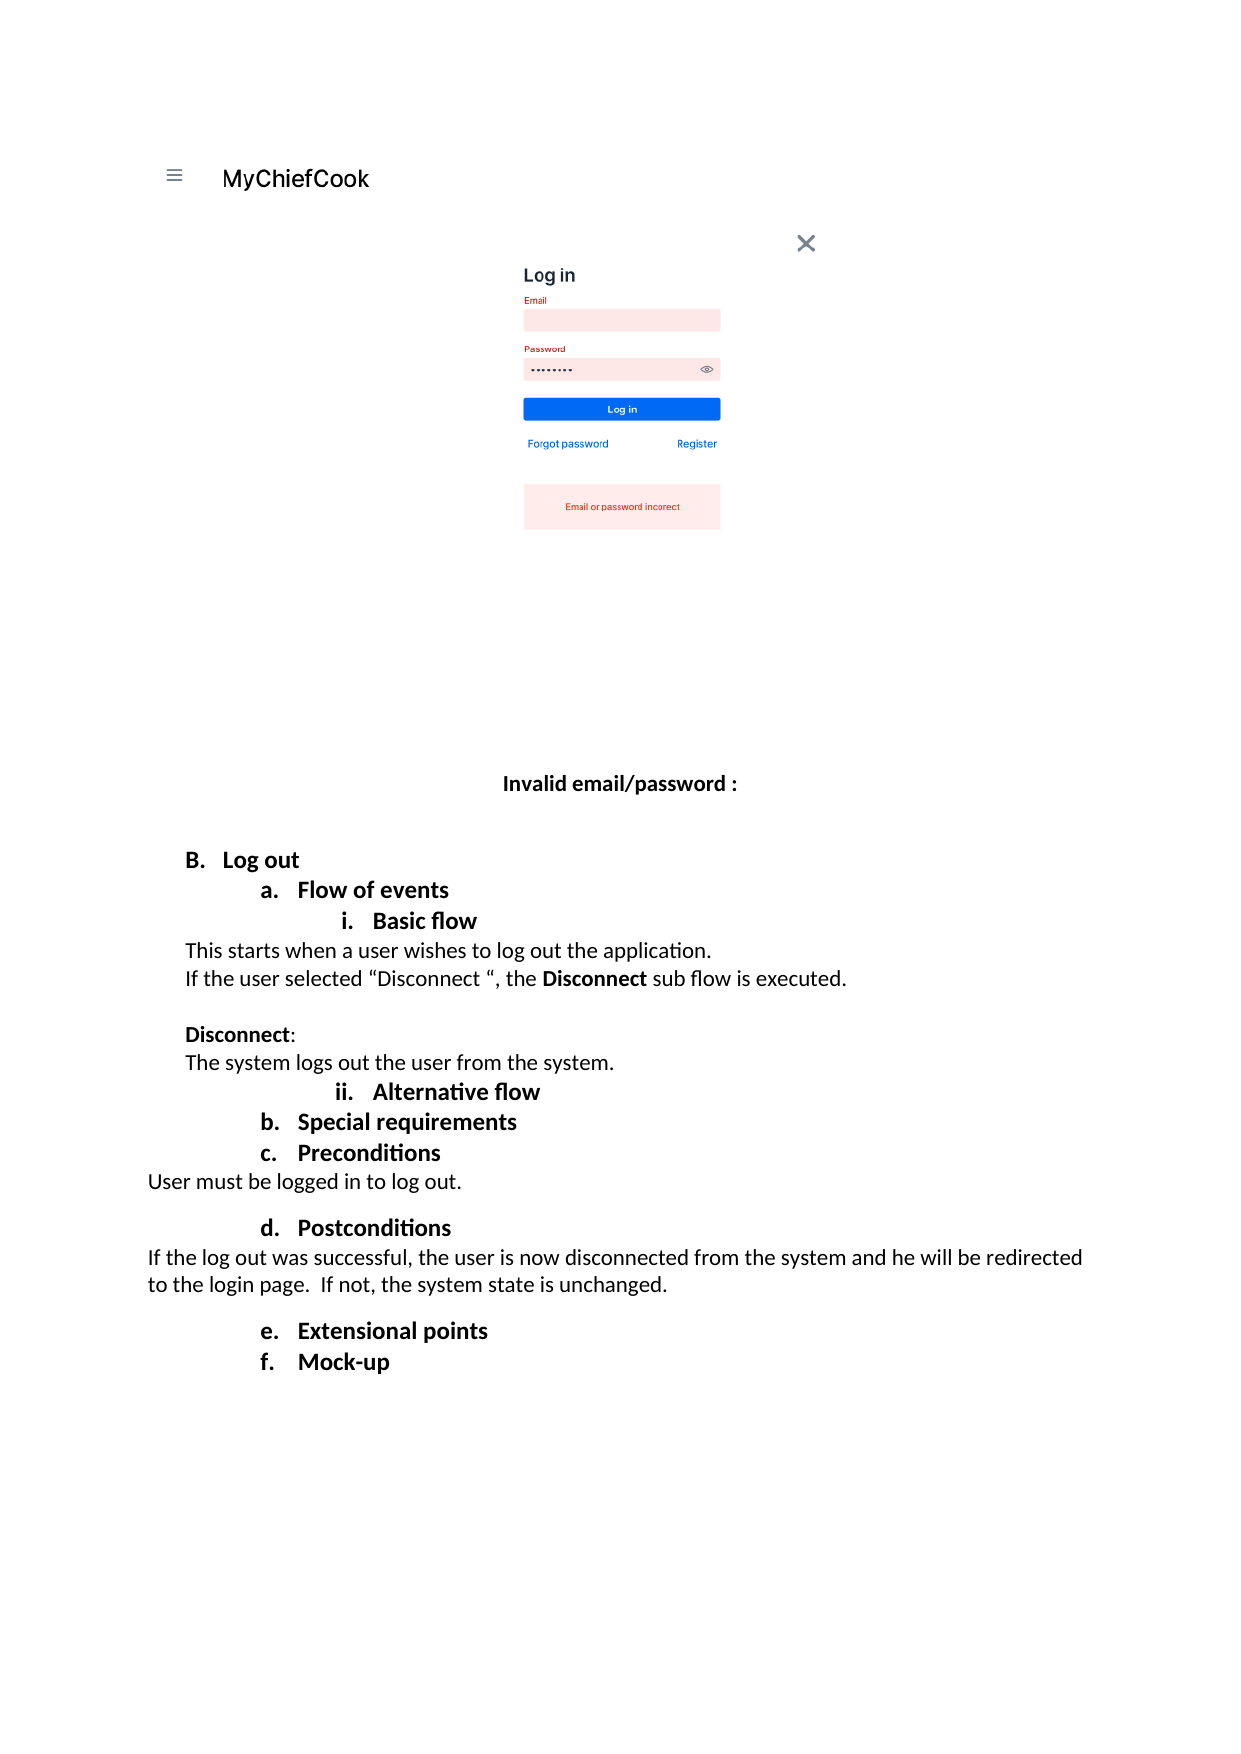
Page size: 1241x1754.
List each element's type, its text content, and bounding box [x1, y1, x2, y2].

text Disconnect: [185, 1020, 1093, 1048]
list Alternative flow [354, 1076, 1093, 1106]
text Invalid email/password : [148, 769, 1093, 797]
list Extensional points [260, 1315, 1093, 1346]
text The system logs out the user from the system. [185, 1048, 1093, 1076]
text If the user selected “Disconnect “, the Disconnect sub flow is executed. [185, 964, 1093, 992]
list Special requirements [260, 1106, 1093, 1137]
list Postconditions [260, 1212, 1093, 1243]
list Flow of events [260, 875, 1093, 905]
text If the log out was successful, the user is now disconnected from the system and he will be redirected to the login page. If not, the system state is unchanged. [148, 1243, 1093, 1299]
list Log out [185, 844, 1093, 875]
list Basic flow [354, 905, 1093, 936]
text User must be logged in to log out. [148, 1167, 1093, 1195]
list Preconditions [260, 1137, 1093, 1167]
list Mock-up [260, 1346, 1093, 1376]
text This starts when a user wishes to log out the application. [185, 936, 1093, 964]
